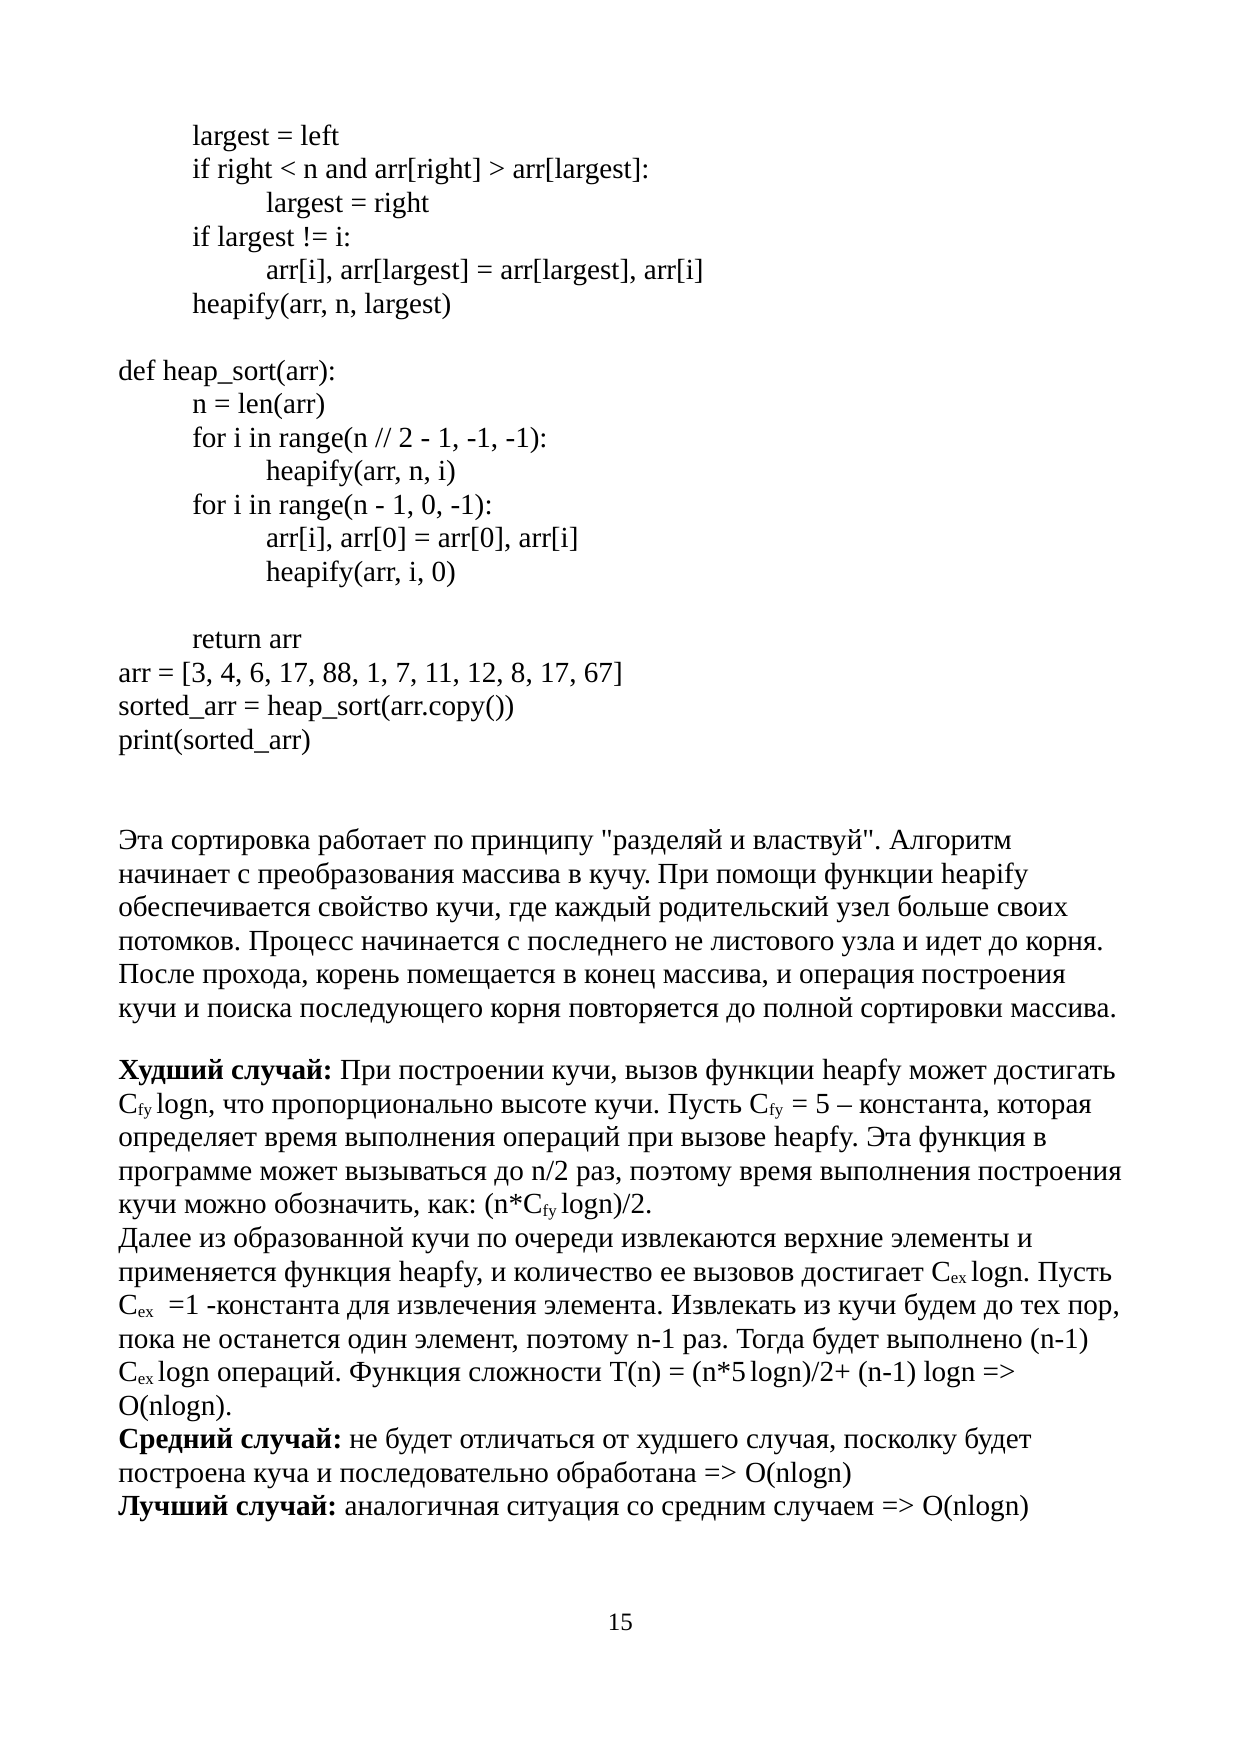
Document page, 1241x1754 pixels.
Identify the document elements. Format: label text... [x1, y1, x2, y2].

text n = len(arr) [118, 386, 1122, 420]
text largest = left [118, 118, 1122, 152]
text for i in range(n // 2 - 1, -1, -1): [118, 420, 1122, 453]
text Далее из образованной кучи по очереди извлекаются верхние элементы и применяется функция heapfy, и количество ее вызовов достигает Cex logn. Пусть Cex =1 -константа для извлечения элемента. Извлекать из кучи будем до тех пор, пока не останется один элемент, поэтому n-1 раз. Тогда будет выполнено (n-1) Cex logn операций. Функция сложности T(n) = (n*5 logn)/2+ (n-1) logn => O(nlogn). [118, 1220, 1122, 1421]
text arr[i], arr[largest] = arr[largest], arr[i] [118, 252, 1122, 286]
text return arr [118, 621, 1122, 655]
text Худший случай: При построении кучи, вызов функции heapfy может достигать Сfy logn, что пропорционально высоте кучи. Пусть Сfy = 5 – константа, которая определяет время выполнения операций при вызове heapfy. Эта функция в программе может вызываться до n/2 раз, поэтому время выполнения построения кучи можно обозначить, как: (n*Сfy logn)/2. [118, 1052, 1122, 1220]
text sorted_arr = heap_sort(arr.copy()) [118, 688, 1122, 722]
text for i in range(n - 1, 0, -1): [118, 487, 1122, 521]
text arr[i], arr[0] = arr[0], arr[i] [118, 521, 1122, 554]
text print(sorted_arr) [118, 722, 1122, 755]
text Лучший случай: аналогичная ситуация со средним случаем => O(nlogn) [118, 1488, 1122, 1522]
text if right < n and arr[right] > arr[largest]: [118, 152, 1122, 185]
text if largest != i: [118, 219, 1122, 252]
text arr = [3, 4, 6, 17, 88, 1, 7, 11, 12, 8, 17, 67] [118, 655, 1122, 688]
text def heap_sort(arr): [118, 353, 1122, 386]
text Эта сортировка работает по принципу "разделяй и властвуй". Алгоритм начинает с преобразования массива в кучу. При помощи функции heapify обеспечивается свойство кучи, где каждый родительский узел больше своих потомков. Процесс начинается с последнего не листового узла и идет до корня. После прохода, корень помещается в конец массива, и операция построения кучи и поиска последующего корня повторяется до полной сортировки массива. [118, 822, 1122, 1024]
text heapify(arr, n, i) [118, 453, 1122, 487]
text heapify(arr, i, 0) [118, 554, 1122, 588]
text heapify(arr, n, largest) [118, 286, 1122, 319]
text largest = right [118, 185, 1122, 219]
text Средний случай: не будет отличаться от худшего случая, посколку будет построена куча и последовательно обработана => O(nlogn) [118, 1421, 1122, 1488]
